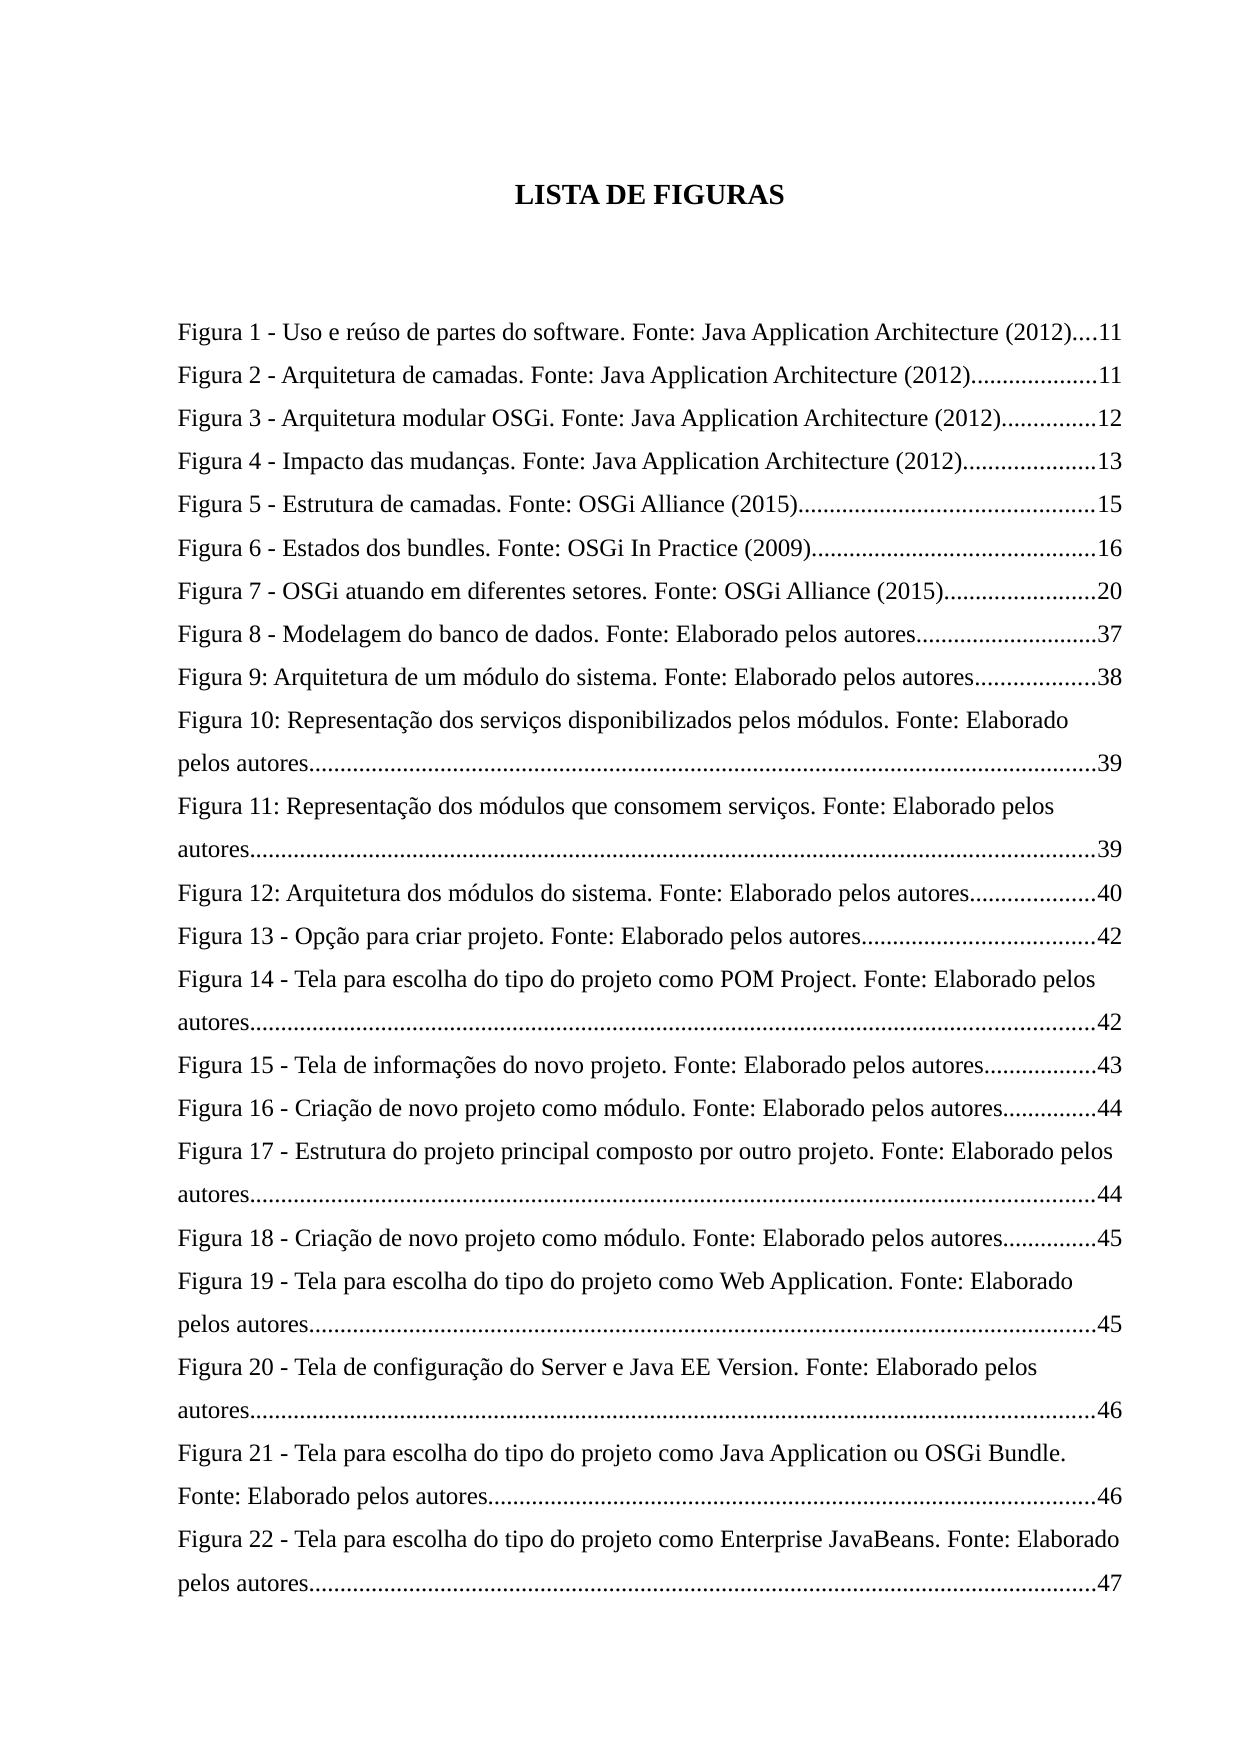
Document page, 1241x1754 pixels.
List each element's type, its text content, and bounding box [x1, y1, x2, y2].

list Figura 13 - Opção para criar projeto. Fonte: Elaborado pelos autores. 42 [177, 921, 1122, 949]
list Figura 10: Representação dos serviços disponibilizados pelos módulos. Fonte: Elaborado pelos autores. 39 [177, 705, 1122, 777]
list Figura 11: Representação dos módulos que consomem serviços. Fonte: Elaborado pelos autores. 39 [177, 791, 1122, 863]
list Figura 3 - Arquitetura modular OSGi. Fonte: Java Application Architecture (2012). 12 [177, 403, 1122, 432]
list Figura 9: Arquitetura de um módulo do sistema. Fonte: Elaborado pelos autores. 38 [177, 662, 1122, 691]
list Figura 18 - Criação de novo projeto como módulo. Fonte: Elaborado pelos autores. 45 [177, 1223, 1122, 1251]
list Figura 17 - Estrutura do projeto principal composto por outro projeto. Fonte: Elaborado pelos autores. 44 [177, 1136, 1122, 1208]
list Figura 1 - Uso e reúso de partes do software. Fonte: Java Application Architecture (2012). 11 [177, 317, 1122, 346]
list Figura 5 - Estrutura de camadas. Fonte: OSGi Alliance (2015). 15 [177, 489, 1122, 518]
list Figura 2 - Arquitetura de camadas. Fonte: Java Application Architecture (2012). 11 [177, 360, 1122, 389]
list Figura 7 - OSGi atuando em diferentes setores. Fonte: OSGi Alliance (2015). 20 [177, 576, 1122, 604]
list Figura 21 - Tela para escolha do tipo do projeto como Java Application ou OSGi Bundle. Fonte: Elaborado pelos autores. 46 [177, 1438, 1122, 1510]
list Figura 19 - Tela para escolha do tipo do projeto como Web Application. Fonte: Elaborado pelos autores. 45 [177, 1266, 1122, 1338]
list Figura 8 - Modelagem do banco de dados. Fonte: Elaborado pelos autores. 37 [177, 619, 1122, 648]
list Figura 22 - Tela para escolha do tipo do projeto como Enterprise JavaBeans. Fonte: Elaborado pelos autores. 47 [177, 1524, 1122, 1596]
list Figura 4 - Impacto das mudanças. Fonte: Java Application Architecture (2012). 13 [177, 446, 1122, 475]
list Figura 16 - Criação de novo projeto como módulo. Fonte: Elaborado pelos autores. 44 [177, 1093, 1122, 1122]
list Figura 14 - Tela para escolha do tipo do projeto como POM Project. Fonte: Elaborado pelos autores. 42 [177, 964, 1122, 1036]
list Figura 20 - Tela de configuração do Server e Java EE Version. Fonte: Elaborado pelos autores. 46 [177, 1352, 1122, 1424]
list Figura 15 - Tela de informações do novo projeto. Fonte: Elaborado pelos autores. 43 [177, 1050, 1122, 1079]
list Figura 6 - Estados dos bundles. Fonte: OSGi In Practice (2009). 16 [177, 533, 1122, 561]
list Lista de figuras [177, 177, 1122, 211]
list Figura 12: Arquitetura dos módulos do sistema. Fonte: Elaborado pelos autores. 40 [177, 878, 1122, 906]
